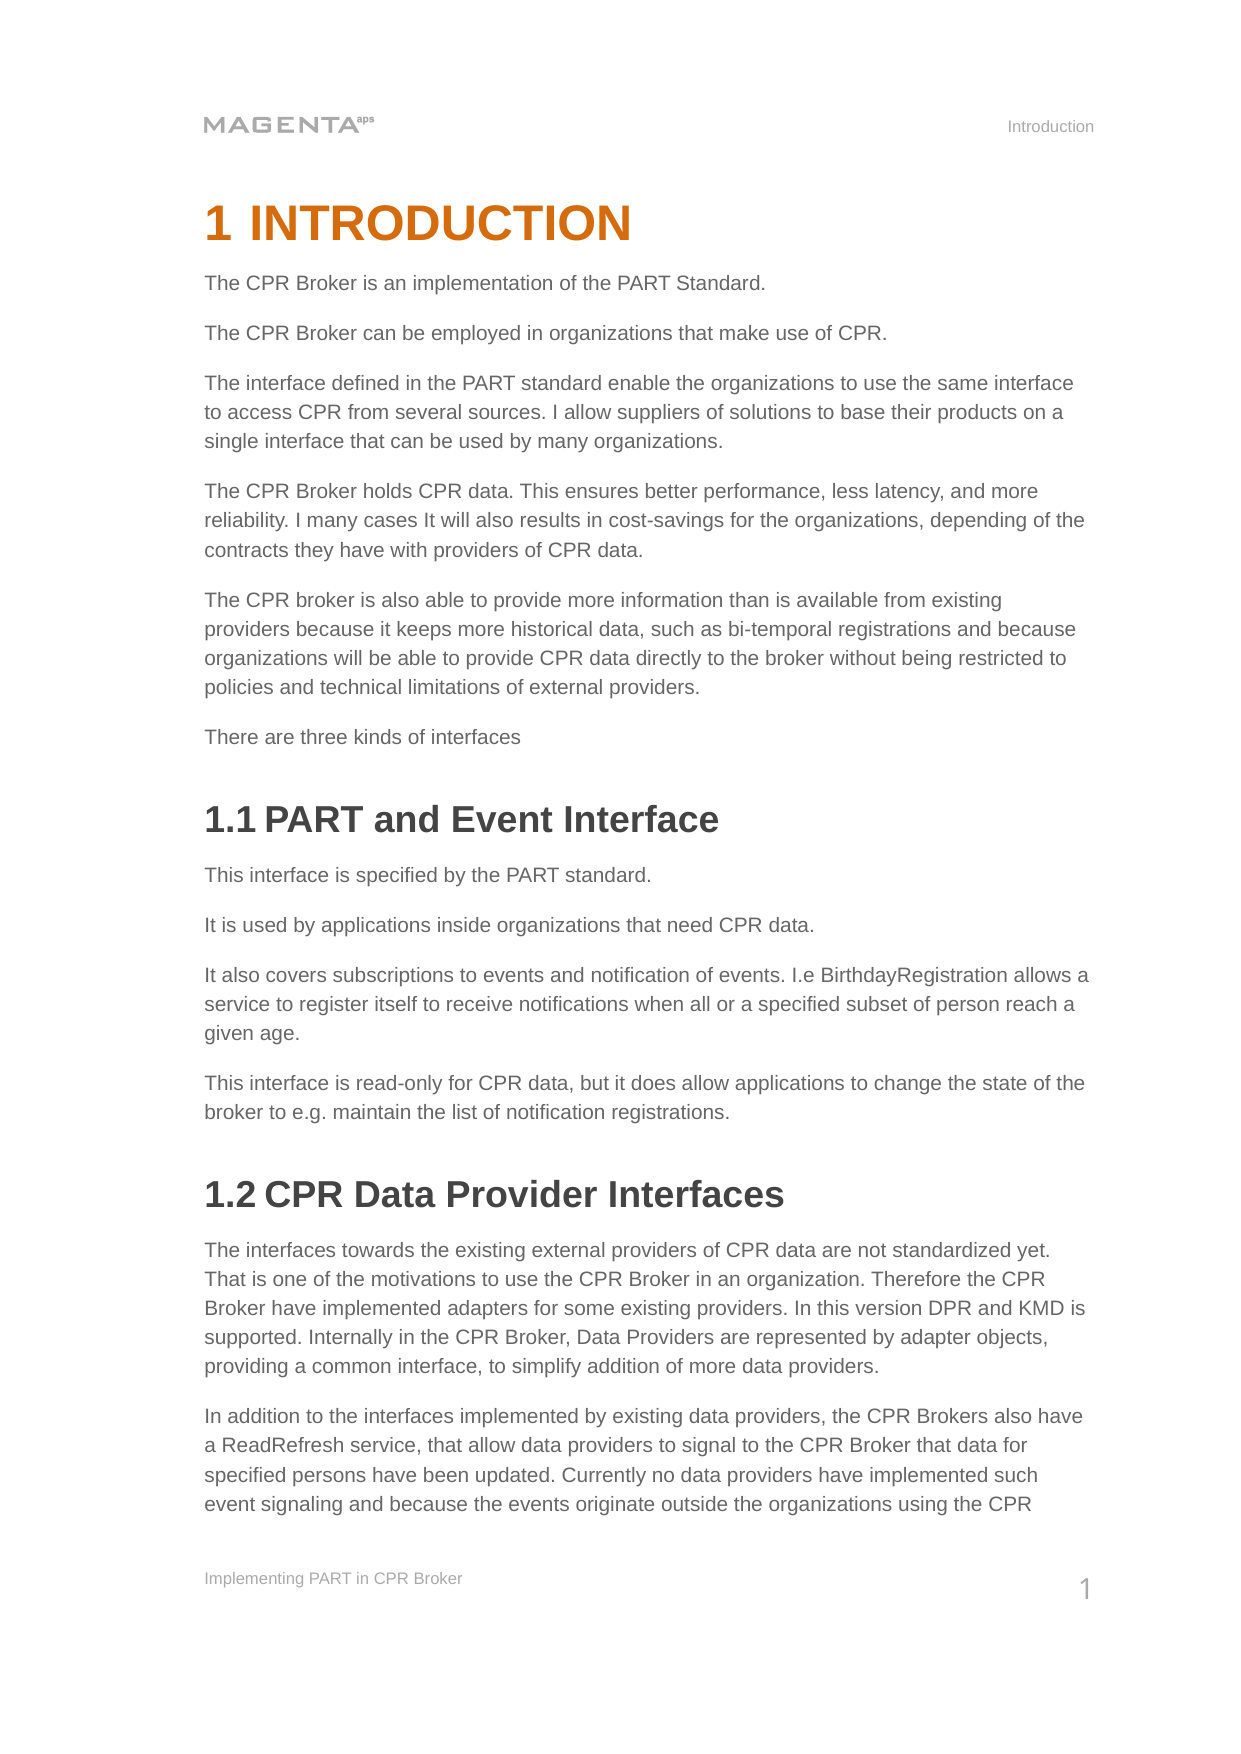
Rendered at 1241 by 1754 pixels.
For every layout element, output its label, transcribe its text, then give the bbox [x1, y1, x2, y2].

subtitle PART and Event Interface [204, 786, 1094, 844]
text The CPR Broker holds CPR data. This ensures better performance, less latency, and more reliability. I many cases It will also results in cost-savings for the organizations, depending of the contracts they have with providers of CPR data. [204, 475, 1094, 563]
text There are three kinds of interfaces [204, 721, 1094, 750]
text The CPR Broker can be employed in organizations that make use of CPR. [204, 317, 1094, 346]
text This interface is specified by the PART standard. [204, 859, 1094, 888]
text This interface is read-only for CPR data, but it does allow applications to change the state of the broker to e.g. maintain the list of notification registrations. [204, 1067, 1094, 1125]
text It is used by applications inside organizations that need CPR data. [204, 909, 1094, 938]
text The interface defined in the PART standard enable the organizations to use the same interface to access CPR from several sources. I allow suppliers of solutions to base their products on a single interface that can be used by many organizations. [204, 367, 1094, 454]
text It also covers subscriptions to events and notification of events. I.e BirthdayRegistration allows a service to register itself to receive notifications when all or a specified subset of person reach a given age. [204, 959, 1094, 1046]
subtitle Introduction [204, 194, 1094, 252]
text In addition to the interfaces implemented by existing data providers, the CPR Brokers also have a ReadRefresh service, that allow data providers to signal to the CPR Broker that data for specified persons have been updated. Currently no data providers have implemented such event signaling and because the events originate outside the organizations using the CPR [204, 1400, 1094, 1517]
text The interfaces towards the existing external providers of CPR data are not standardized yet. That is one of the motivations to use the CPR Broker in an organization. Therefore the CPR Broker have implemented adapters for some existing providers. In this version DPR and KMD is supported. Internally in the CPR Broker, Data Providers are represented by adapter objects, providing a common interface, to simplify addition of more data providers. [204, 1234, 1094, 1379]
text The CPR Broker is an implementation of the PART Standard. [204, 267, 1094, 296]
subtitle CPR Data Provider Interfaces [204, 1161, 1094, 1219]
text The CPR broker is also able to provide more information than is available from existing providers because it keeps more historical data, such as bi-temporal registrations and because organizations will be able to provide CPR data directly to the broker without being restricted to policies and technical limitations of external providers. [204, 584, 1094, 700]
